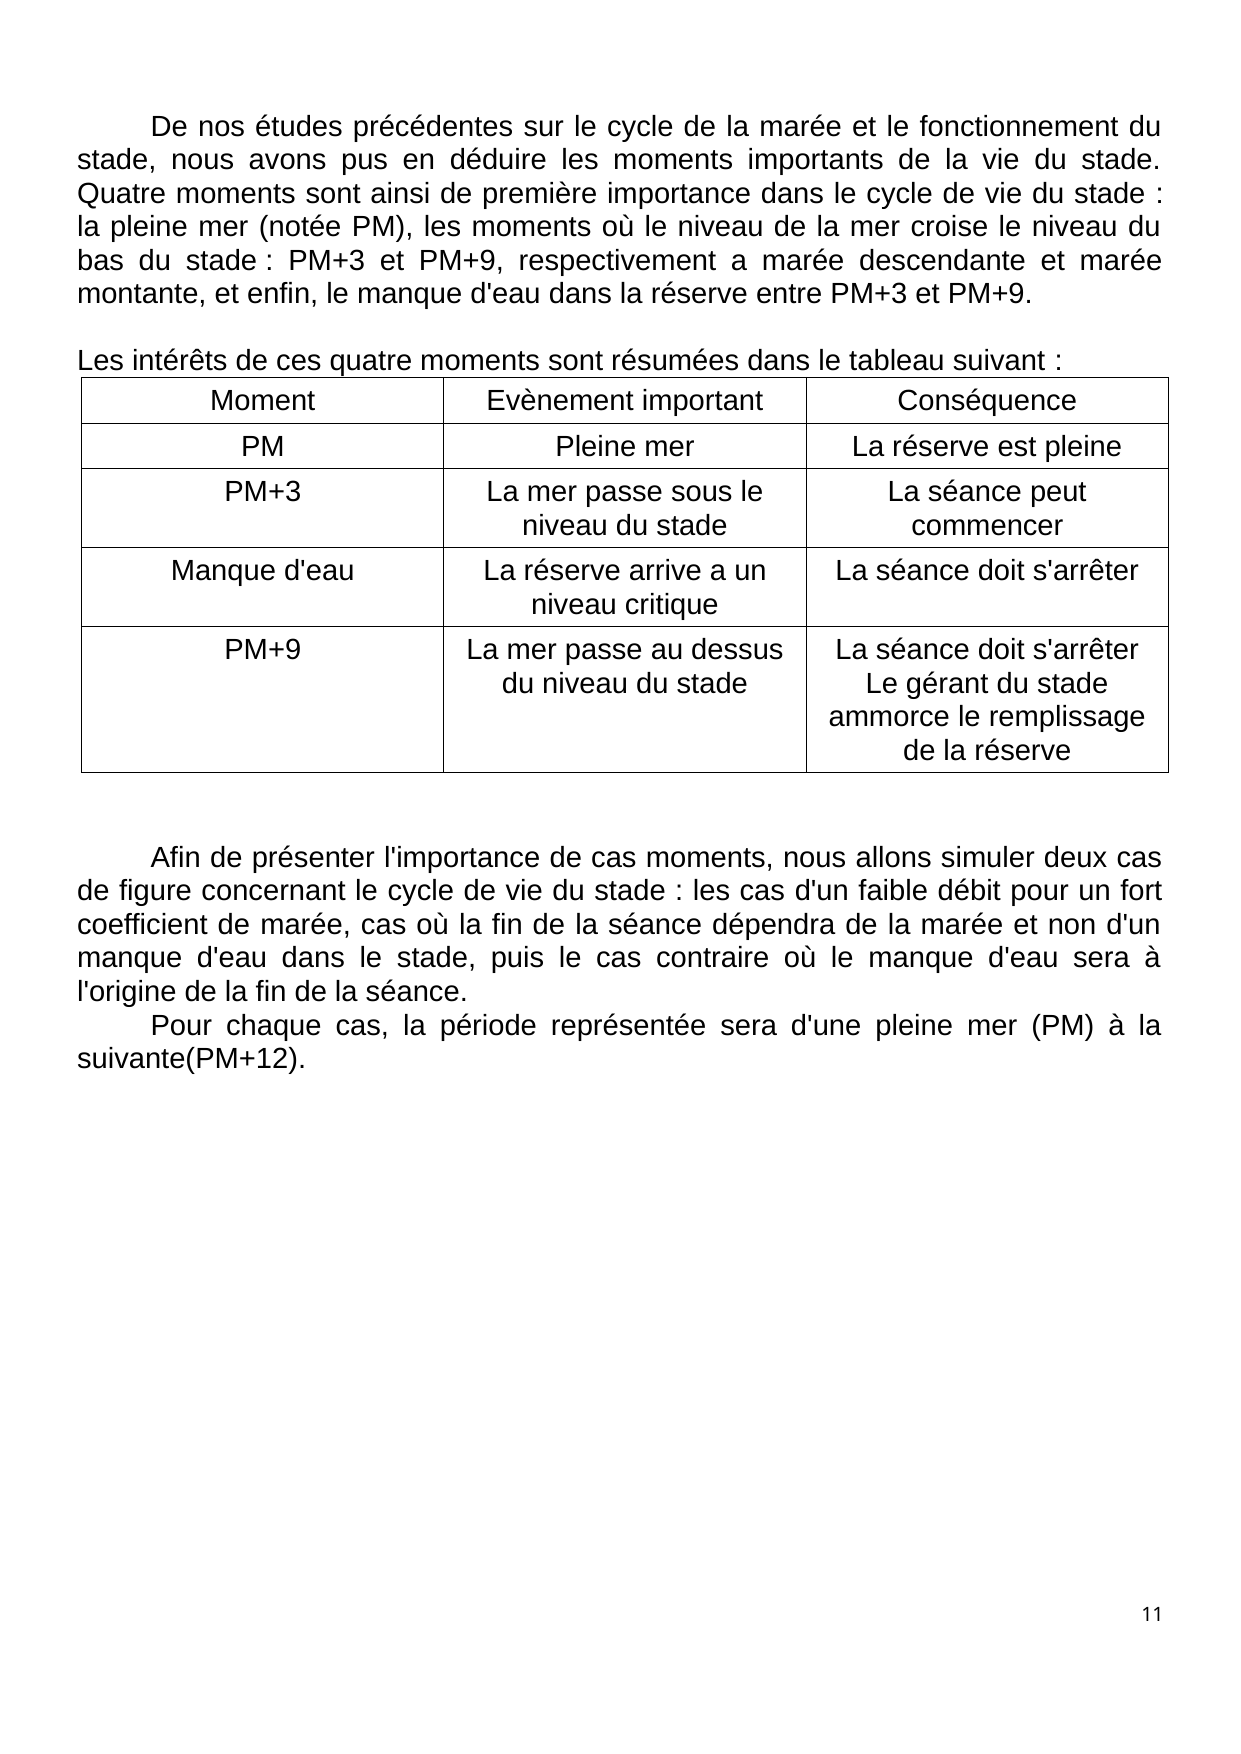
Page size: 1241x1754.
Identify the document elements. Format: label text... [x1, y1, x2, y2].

table_cell Manque d'eau [82, 548, 443, 626]
table_cell La séance peut commencer [807, 469, 1168, 547]
text Afin de présenter l'importance de cas moments, nous allons simuler deux cas de figure concernant le cycle de vie du stade : les cas d'un faible débit pour un fort coefficient de marée, cas où la fin de la séance dépendra de la marée et non d'un manque d'eau dans le stade, puis le cas contraire où le manque d'eau sera à l'origine de la fin de la séance. [77, 840, 1163, 1007]
table_header Conséquence [807, 378, 1168, 422]
table_cell La séance doit s'arrêter Le gérant du stade ammorce le remplissage de la réserve [807, 627, 1168, 772]
table_header Evènement important [444, 378, 806, 422]
table_cell La séance doit s'arrêter [807, 548, 1168, 626]
text De nos études précédentes sur le cycle de la marée et le fonctionnement du stade, nous avons pus en déduire les moments importants de la vie du stade. Quatre moments sont ainsi de première importance dans le cycle de vie du stade : la pleine mer (notée PM), les moments où le niveau de la mer croise le niveau du bas du stade : PM+3 et PM+9, respectivement a marée descendante et marée montante, et enfin, le manque d'eau dans la réserve entre PM+3 et PM+9. [77, 108, 1163, 310]
table_cell La réserve arrive a un niveau critique [444, 548, 806, 626]
table_cell PM [82, 424, 443, 468]
table_cell La mer passe au dessus du niveau du stade [444, 627, 806, 772]
text Les intérêts de ces quatre moments sont résumées dans le tableau suivant : [77, 343, 1163, 377]
table_cell La réserve est pleine [807, 424, 1168, 468]
table_cell La mer passe sous le niveau du stade [444, 469, 806, 547]
table_header Moment [82, 378, 443, 422]
table_cell PM+9 [82, 627, 443, 772]
table_cell PM+3 [82, 469, 443, 547]
table_cell Pleine mer [444, 424, 806, 468]
text Pour chaque cas, la période représentée sera d'une pleine mer (PM) à la suivante(PM+12). [77, 1007, 1163, 1074]
